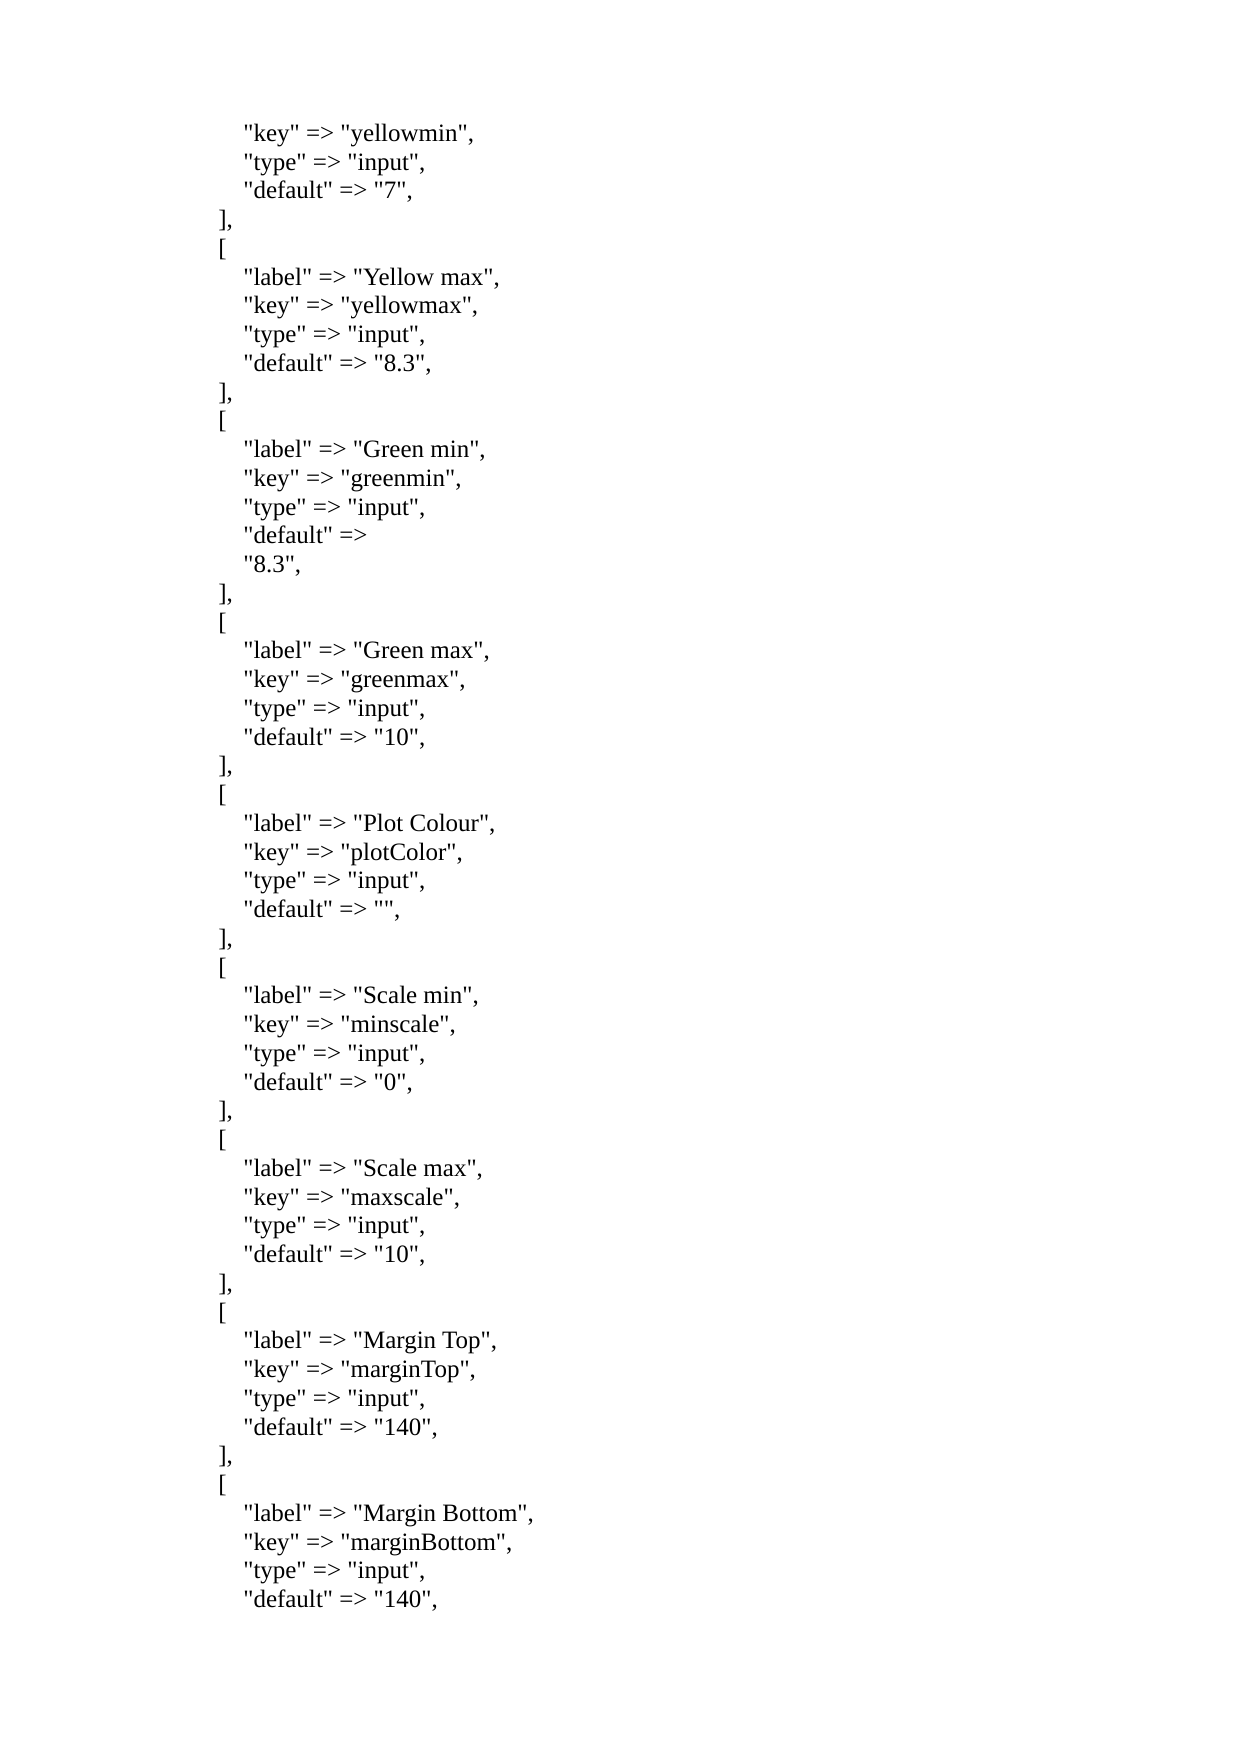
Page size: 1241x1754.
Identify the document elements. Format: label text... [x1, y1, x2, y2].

text "label" => "Green min", [118, 434, 1122, 463]
text [ [118, 1297, 1122, 1326]
text "key" => "marginTop", [118, 1354, 1122, 1383]
text "label" => "Scale max", [118, 1153, 1122, 1182]
text "type" => "input", [118, 147, 1122, 176]
text "type" => "input", [118, 866, 1122, 894]
text ], [118, 578, 1122, 607]
text "type" => "input", [118, 1211, 1122, 1239]
text "key" => "minscale", [118, 1009, 1122, 1038]
text "default" => "140", [118, 1584, 1122, 1613]
text ], [118, 204, 1122, 233]
text "default" => "140", [118, 1412, 1122, 1441]
text [ [118, 1469, 1122, 1498]
text "key" => "maxscale", [118, 1182, 1122, 1211]
text "key" => "marginBottom", [118, 1527, 1122, 1556]
text "key" => "yellowmax", [118, 291, 1122, 319]
text "key" => "yellowmin", [118, 118, 1122, 147]
text "type" => "input", [118, 1038, 1122, 1067]
text "label" => "Margin Bottom", [118, 1498, 1122, 1527]
text "key" => "plotColor", [118, 837, 1122, 866]
text [ [118, 406, 1122, 434]
text [ [118, 1124, 1122, 1153]
text "default" => "", [118, 894, 1122, 923]
text [ [118, 779, 1122, 808]
text ], [118, 751, 1122, 779]
text [ [118, 233, 1122, 262]
text "label" => "Scale min", [118, 981, 1122, 1009]
text [ [118, 607, 1122, 636]
text "default" => "10", [118, 722, 1122, 751]
text "key" => "greenmax", [118, 664, 1122, 693]
text "default" => "0", [118, 1067, 1122, 1096]
text ], [118, 1441, 1122, 1469]
text "key" => "greenmin", [118, 463, 1122, 492]
text ], [118, 1268, 1122, 1297]
text ], [118, 1096, 1122, 1124]
text "default" => "8.3", [118, 348, 1122, 377]
text "type" => "input", [118, 319, 1122, 348]
text "default" => "7", [118, 176, 1122, 204]
text "type" => "input", [118, 1556, 1122, 1584]
text "type" => "input", [118, 693, 1122, 722]
text ], [118, 923, 1122, 952]
text ], [118, 377, 1122, 406]
text "label" => "Green max", [118, 636, 1122, 664]
text "default" => "10", [118, 1239, 1122, 1268]
text "label" => "Yellow max", [118, 262, 1122, 291]
text "8.3", [118, 549, 1122, 578]
text "type" => "input", [118, 1383, 1122, 1412]
text "type" => "input", [118, 492, 1122, 521]
text [ [118, 952, 1122, 981]
text "default" => [118, 521, 1122, 549]
text "label" => "Plot Colour", [118, 808, 1122, 837]
text "label" => "Margin Top", [118, 1326, 1122, 1354]
